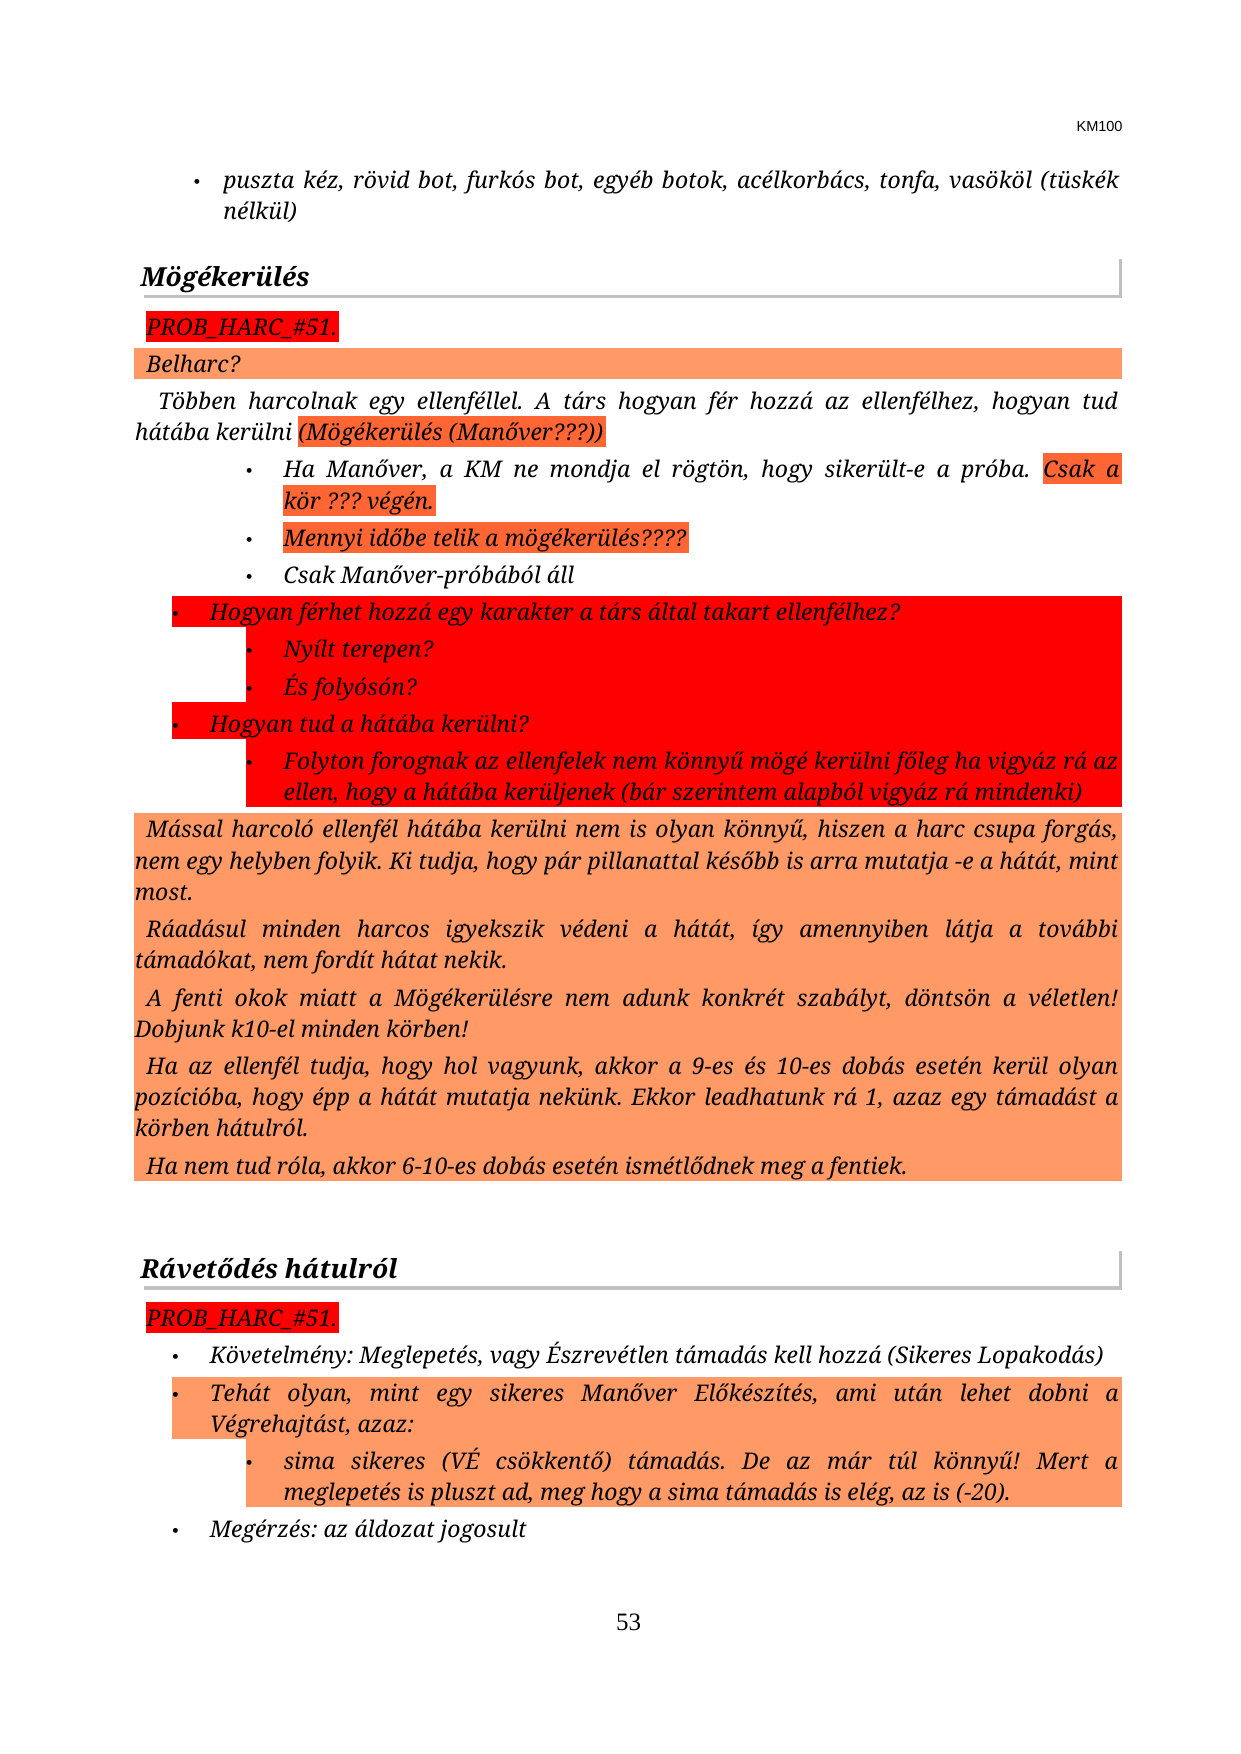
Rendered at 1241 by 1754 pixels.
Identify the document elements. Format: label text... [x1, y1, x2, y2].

list Tehát olyan, mint egy sikeres Manőver Előkészítés, ami után lehet dobni a Végrehajtást, azaz: [172, 1377, 1122, 1439]
text Belharc? [134, 348, 1122, 379]
list Ha Manőver, a KM ne mondja el rögtön, hogy sikerült-e a próba. Csak a kör ??? végén. [246, 453, 1122, 516]
list Hogyan tud a hátába kerülni? [172, 708, 1122, 739]
text PROB_HARC_#51. [134, 311, 1122, 342]
list Követelmény: Meglepetés, vagy Észrevétlen támadás kell hozzá (Sikeres Lopakodás) [172, 1339, 1122, 1371]
subtitle Mögékerülés [140, 259, 1118, 294]
list Csak Manőver-próbából áll [246, 559, 1122, 590]
subtitle Rávetődés hátulról [140, 1251, 1118, 1286]
list Mennyi időbe telik a mögékerülés???? [246, 522, 1122, 553]
text A fenti okok miatt a Mögékerülésre nem adunk konkrét szabályt, döntsön a véletlen! Dobjunk k10-el minden körben! [134, 981, 1122, 1044]
list Folyton forognak az ellenfelek nem könnyű mögé kerülni főleg ha vigyáz rá az ellen, hogy a hátába kerüljenek (bár szerintem alapból vigyáz rá mindenki) [246, 745, 1122, 807]
text Ha nem tud róla, akkor 6-10-es dobás esetén ismétlődnek meg a fentiek. [134, 1149, 1122, 1181]
list Hogyan férhet hozzá egy karakter a társ által takart ellenfélhez? [172, 596, 1122, 627]
list És folyósón? [246, 671, 1122, 702]
list Nyílt terepen? [246, 633, 1122, 664]
list Megérzés: az áldozat jogosult [172, 1513, 1122, 1545]
text Ha az ellenfél tudja, hogy hol vagyunk, akkor a 9-es és 10-es dobás esetén kerül olyan pozícióba, hogy épp a hátát mutatja nekünk. Ekkor leadhatunk rá 1, azaz egy támadást a körben hátulról. [134, 1050, 1122, 1144]
text PROB_HARC_#51. [134, 1302, 1122, 1333]
text Többen harcolnak egy ellenféllel. A társ hogyan fér hozzá az ellenfélhez, hogyan tud hátába kerülni (Mögékerülés (Manőver???)) [134, 385, 1122, 447]
text Mással harcoló ellenfél hátába kerülni nem is olyan könnyű, hiszen a harc csupa forgás, nem egy helyben folyik. Ki tudja, hogy pár pillanattal később is arra mutatja -e a hátát, mint most. [134, 813, 1122, 907]
list puszta kéz, rövid bot, furkós bot, egyéb botok, acélkorbács, tonfa, vasököl (tüskék nélkül) [193, 164, 1122, 226]
list sima sikeres (VÉ csökkentő) támadás. De az már túl könnyű! Mert a meglepetés is pluszt ad, meg hogy a sima támadás is elég, az is (-20). [246, 1445, 1122, 1507]
text Ráadásul minden harcos igyekszik védeni a hátát, így amennyiben látja a további támadókat, nem fordít hátat nekik. [134, 913, 1122, 976]
